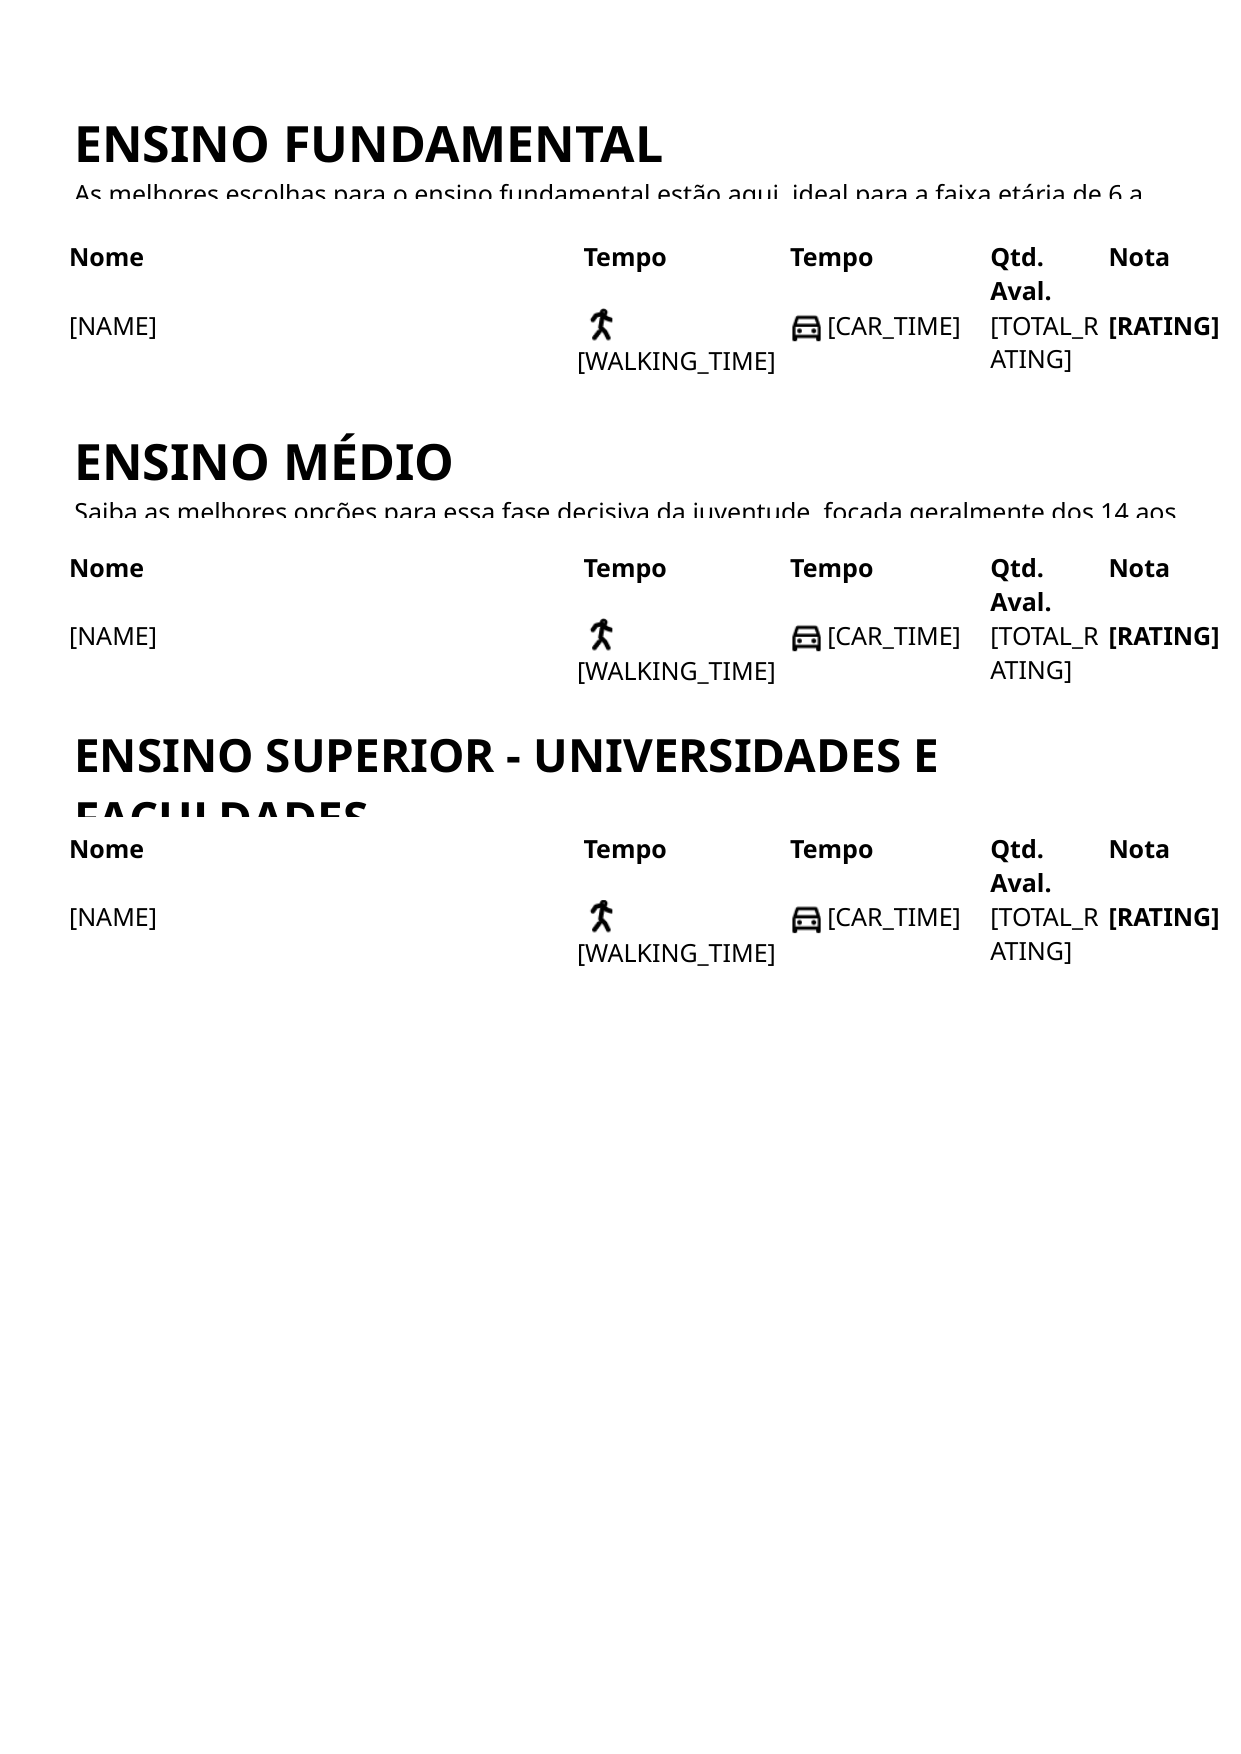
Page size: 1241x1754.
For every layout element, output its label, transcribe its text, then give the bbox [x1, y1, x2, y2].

table_header Tempo [784, 240, 990, 308]
table_cell [TOTAL_RATING] [990, 619, 1108, 688]
picture [783, 618, 821, 656]
picture [783, 900, 821, 938]
table_header Nota [1108, 550, 1226, 618]
table_cell [CAR_TIME] [784, 619, 990, 688]
text As melhores escolhas para o ensino fundamental estão aqui, ideal para a faixa etária de 6 a 14 anos. [74, 177, 1163, 199]
picture [783, 308, 821, 346]
table_cell [TOTAL_RATING] [990, 900, 1108, 970]
table_header Nome [69, 240, 577, 308]
table_header Tempo [577, 550, 783, 618]
table_header Qtd. Aval. [990, 550, 1108, 618]
table_cell [CAR_TIME] [784, 900, 990, 970]
picture [576, 900, 613, 936]
text Saiba as melhores opções para essa fase decisiva da juventude, focada geralmente dos 14 aos 18 anos. [74, 495, 1208, 517]
table_cell [NAME] [69, 308, 577, 378]
table_header Tempo [784, 832, 990, 900]
text ENSINO MÉDIO [74, 427, 1208, 495]
table_cell [CAR_TIME] [784, 308, 990, 378]
table_header Tempo [577, 240, 783, 308]
table_cell [NAME] [69, 619, 577, 688]
table_cell [WALKING_TIME] [577, 900, 783, 970]
picture [576, 308, 613, 344]
table_header Tempo [784, 550, 990, 618]
table_cell [RATING] [1108, 619, 1226, 688]
picture [576, 618, 613, 654]
table_cell [RATING] [1108, 900, 1226, 970]
text ENSINO FUNDAMENTAL [74, 109, 1163, 177]
table_header Nota [1108, 832, 1226, 900]
table_cell [RATING] [1108, 308, 1226, 378]
table_header Tempo [577, 832, 783, 900]
table_cell [TOTAL_RATING] [990, 308, 1108, 378]
table_header Qtd. Aval. [990, 240, 1108, 308]
text ENSINO SUPERIOR - UNIVERSIDADES E FACULDADES [74, 724, 1208, 817]
table_header Nome [69, 550, 577, 618]
table_cell [WALKING_TIME] [577, 619, 783, 688]
table_header Nome [69, 832, 577, 900]
table_header Nota [1108, 240, 1226, 308]
table_header Qtd. Aval. [990, 832, 1108, 900]
table_cell [NAME] [69, 900, 577, 970]
table_cell [WALKING_TIME] [577, 308, 783, 378]
